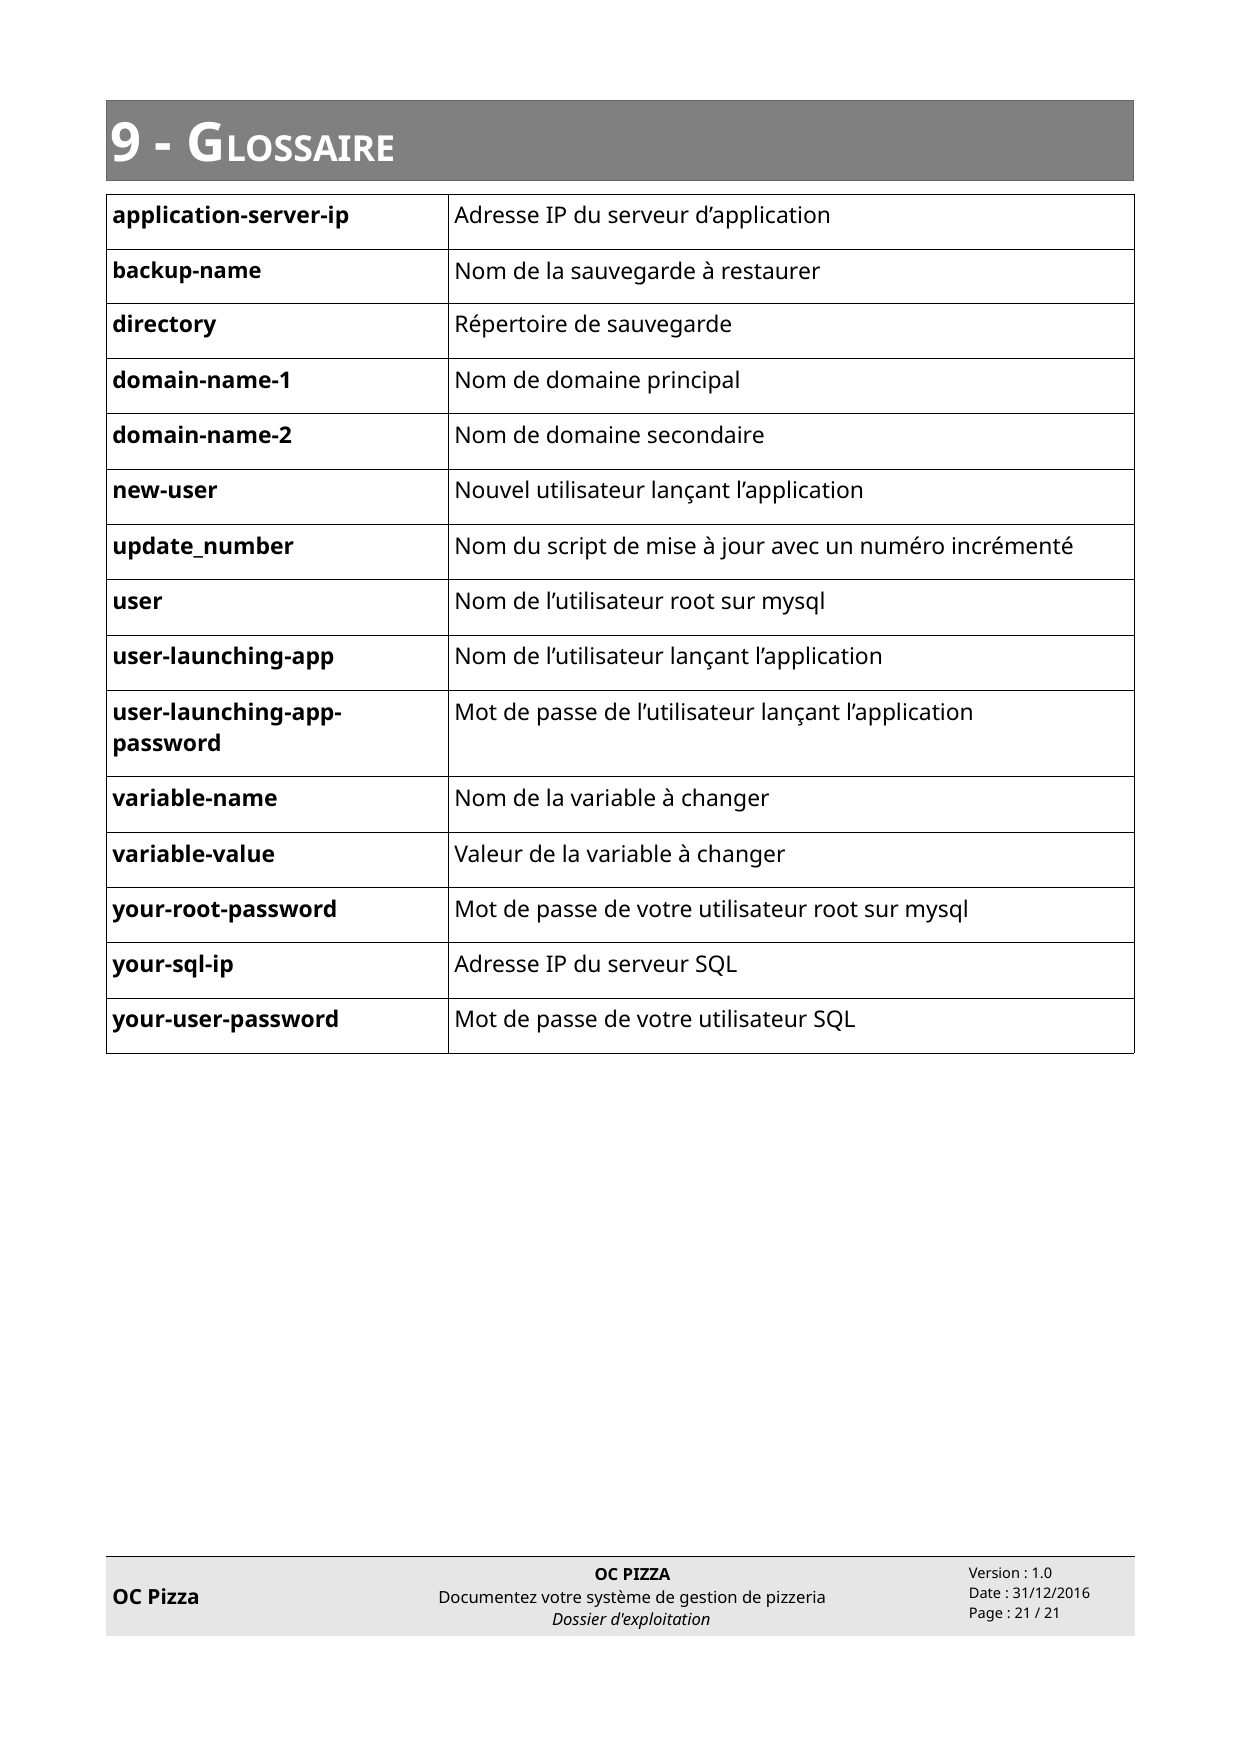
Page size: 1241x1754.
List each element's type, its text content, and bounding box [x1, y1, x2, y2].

table_cell Mot de passe de l’utilisateur lançant l’application [449, 691, 1134, 776]
table_cell directory [107, 304, 448, 358]
table_cell your-user-password [107, 999, 448, 1053]
table_cell Mot de passe de votre utilisateur root sur mysql [449, 888, 1134, 942]
table_cell Adresse IP du serveur SQL [449, 943, 1134, 998]
table_cell your-root-password [107, 888, 448, 942]
table_cell domain-name-1 [107, 359, 448, 413]
table_cell update_number [107, 525, 448, 579]
table_cell Nom de l’utilisateur root sur mysql [449, 580, 1134, 634]
subtitle Glossaire [107, 101, 1133, 180]
table_cell new-user [107, 470, 448, 524]
table_cell Nouvel utilisateur lançant l’application [449, 470, 1134, 524]
table_cell variable-name [107, 777, 448, 832]
table_cell Nom de l’utilisateur lançant l’application [449, 636, 1134, 690]
table_cell Nom du script de mise à jour avec un numéro incrémenté [449, 525, 1134, 579]
table_cell user [107, 580, 448, 634]
table_cell Mot de passe de votre utilisateur SQL [449, 999, 1134, 1053]
table_cell Nom de la sauvegarde à restaurer [449, 250, 1134, 303]
table_cell your-sql-ip [107, 943, 448, 998]
table_header Adresse IP du serveur d’application [449, 195, 1134, 249]
table_cell Nom de domaine principal [449, 359, 1134, 413]
table_cell user-launching-app [107, 636, 448, 690]
table_cell Répertoire de sauvegarde [449, 304, 1134, 358]
table_cell Valeur de la variable à changer [449, 833, 1134, 887]
table_cell Nom de la variable à changer [449, 777, 1134, 832]
table_cell domain-name-2 [107, 414, 448, 468]
table_cell Nom de domaine secondaire [449, 414, 1134, 468]
table_cell backup-name [107, 250, 448, 303]
table_cell variable-value [107, 833, 448, 887]
table_cell user-launching-app-password [107, 691, 448, 776]
table_header application-server-ip [107, 195, 448, 249]
